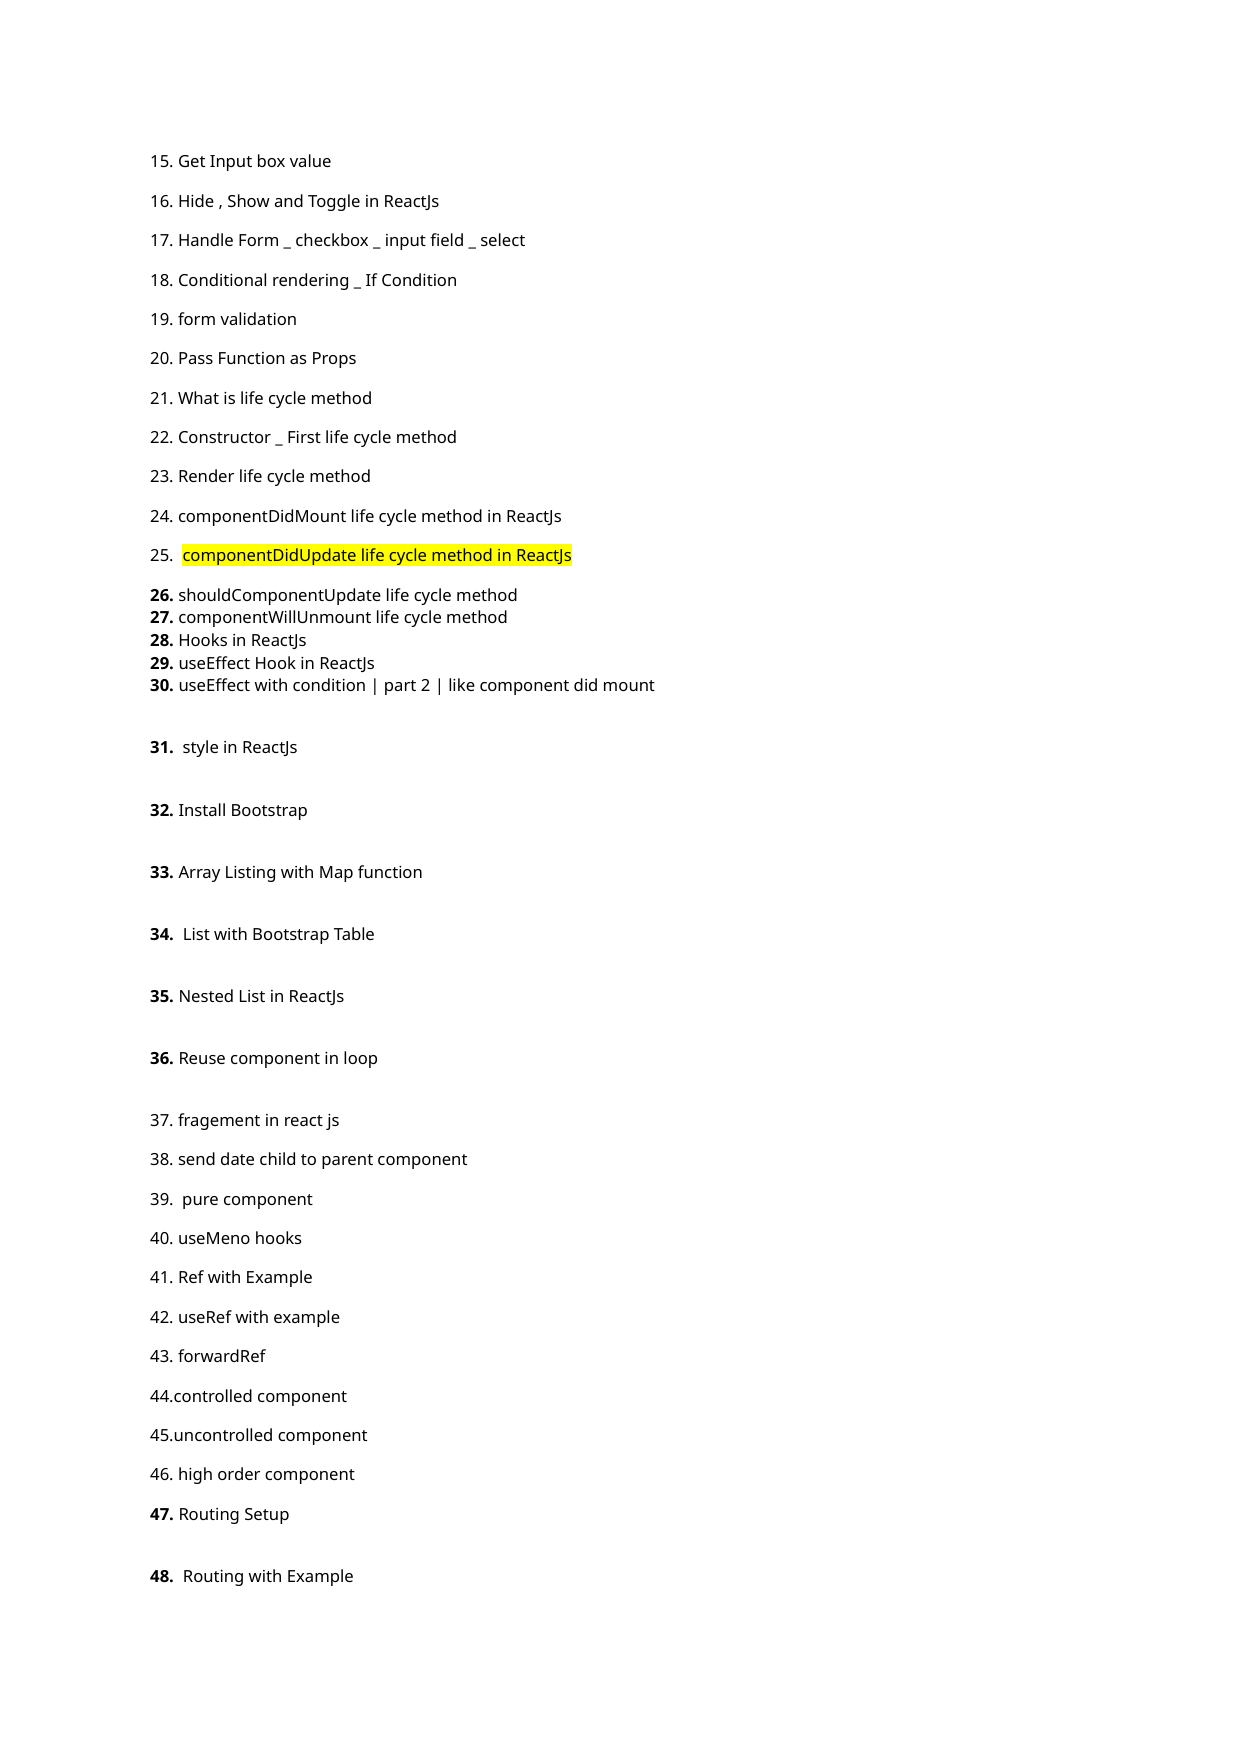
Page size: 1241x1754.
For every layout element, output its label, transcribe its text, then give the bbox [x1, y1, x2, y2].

text 37. fragement in react js [150, 1108, 1090, 1131]
text 48. Routing with Example [150, 1564, 1090, 1587]
text 35. Nested List in ReactJs [150, 984, 1090, 1007]
text 21. What is life cycle method [150, 386, 1090, 409]
text 39. pure component [150, 1187, 1090, 1210]
text 20. Pass Function as Props [150, 347, 1090, 369]
text 41. Ref with Example [150, 1266, 1090, 1289]
text 28. Hooks in ReactJs [150, 628, 1090, 651]
text 33. Array Listing with Map function [150, 860, 1090, 883]
text 15. Get Input box value [150, 150, 1090, 173]
text 23. Render life cycle method [150, 465, 1090, 488]
text 42. useRef with example [150, 1305, 1090, 1328]
text 34. List with Bootstrap Table [150, 922, 1090, 945]
text 32. Install Bootstrap [150, 798, 1090, 821]
text 43. forwardRef [150, 1345, 1090, 1367]
text 18. Conditional rendering _ If Condition [150, 268, 1090, 291]
text 16. Hide , Show and Toggle in ReactJs [150, 189, 1090, 212]
text 30. useEffect with condition | part 2 | like component did mount [150, 674, 1090, 697]
text 29. useEffect Hook in ReactJs [150, 651, 1090, 674]
text 24. componentDidMount life cycle method in ReactJs [150, 504, 1090, 527]
text 45.uncontrolled component [150, 1423, 1090, 1446]
text 19. form validation [150, 307, 1090, 330]
text 40. useMeno hooks [150, 1227, 1090, 1249]
text 25. componentDidUpdate life cycle method in ReactJs [150, 544, 1090, 566]
text 27. componentWillUnmount life cycle method [150, 606, 1090, 628]
text 31. style in ReactJs [150, 736, 1090, 759]
text 44.controlled component [150, 1384, 1090, 1407]
text 36. Reuse component in loop [150, 1046, 1090, 1069]
text 26. shouldComponentUpdate life cycle method [150, 583, 1090, 606]
text 22. Constructor _ First life cycle method [150, 426, 1090, 448]
text 17. Handle Form _ checkbox _ input field _ select [150, 229, 1090, 251]
text 47. Routing Setup [150, 1502, 1090, 1525]
text 38. send date child to parent component [150, 1148, 1090, 1171]
text 46. high order component [150, 1463, 1090, 1486]
